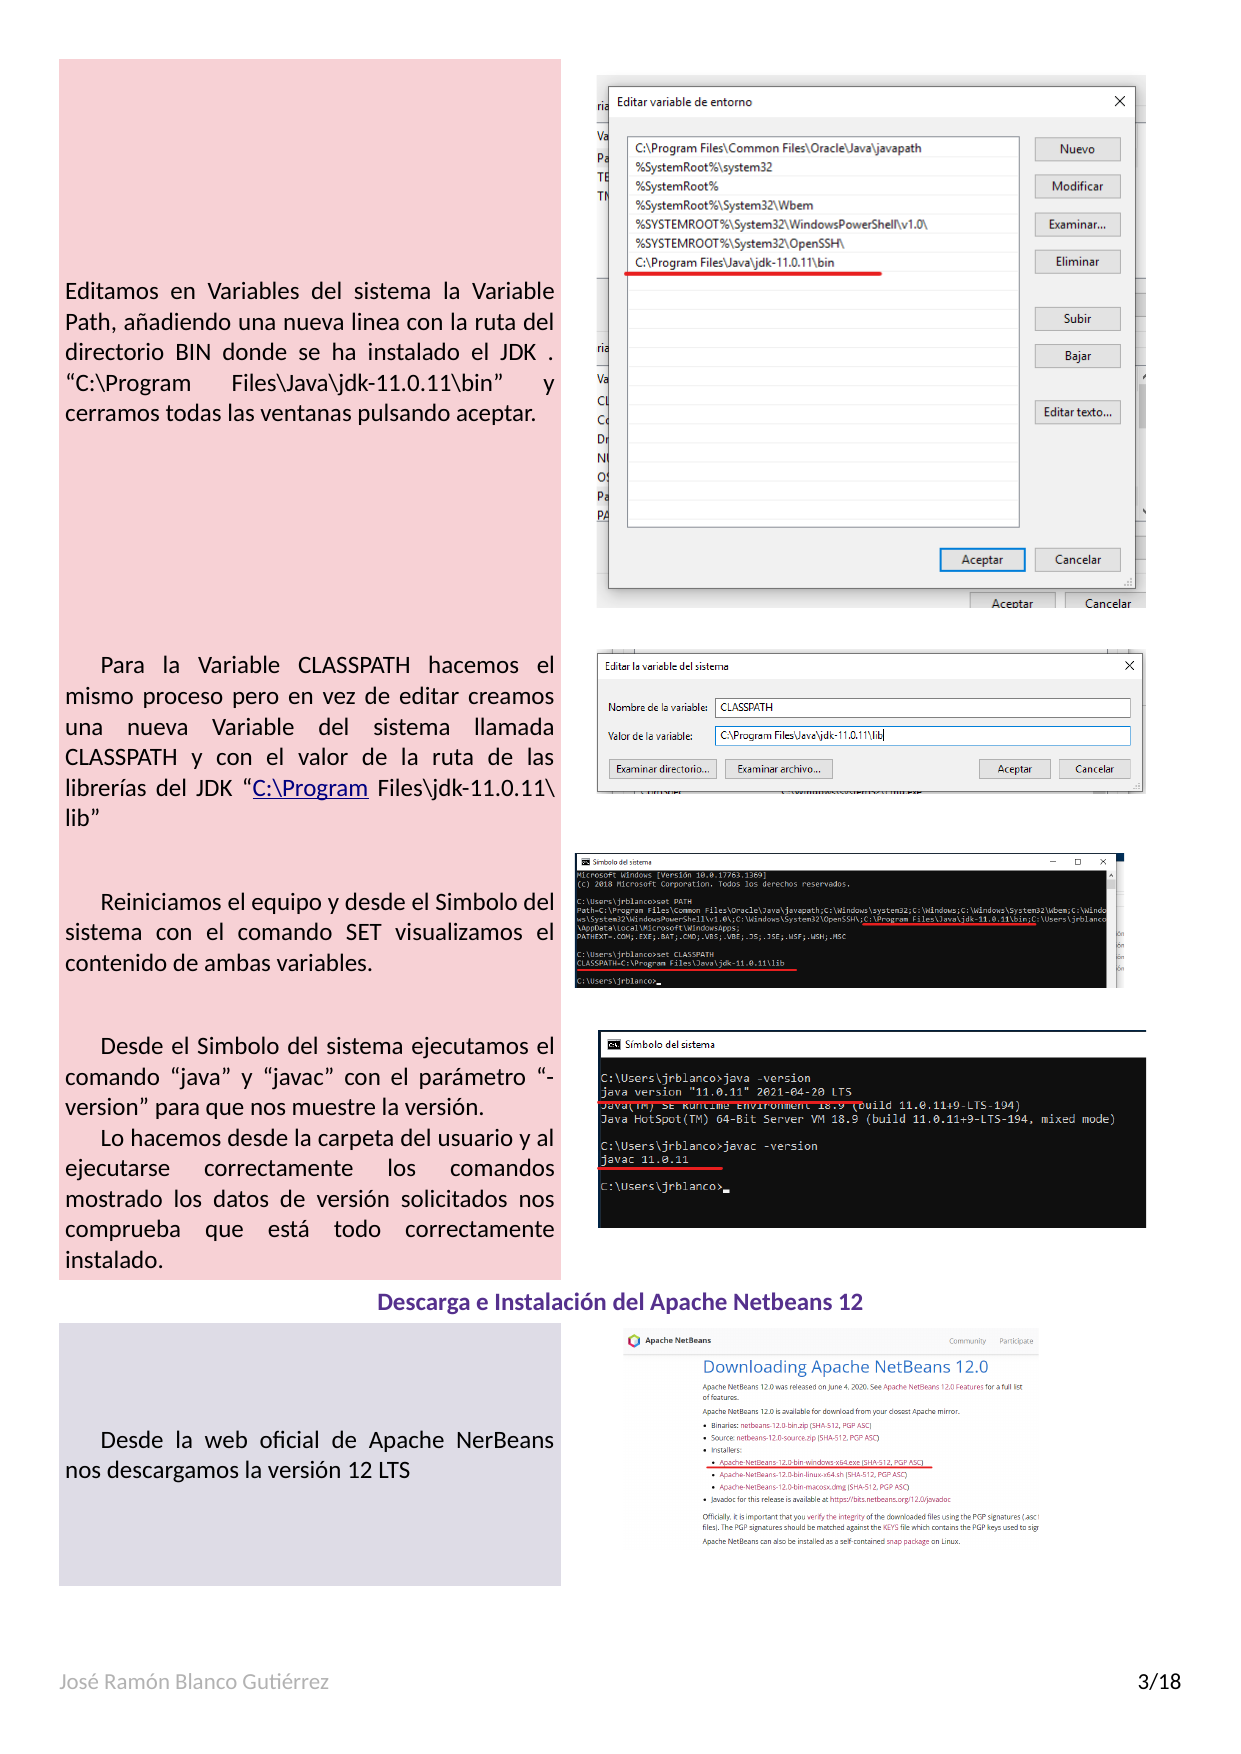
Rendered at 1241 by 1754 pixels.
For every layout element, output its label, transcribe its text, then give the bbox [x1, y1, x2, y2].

table_cell [561, 1323, 1181, 1586]
table_cell Para la Variable CLASSPATH hacemos el mismo proceso pero en vez de editar creamos una nueva Variable del sistema llamada CLASSPATH y con el valor de la ruta de las librerías del JDK “C:\Program Files\jdk-11.0.11\lib” [59, 644, 561, 839]
table_cell Reiniciamos el equipo y desde el Simbolo del sistema con el comando SET visualizamos el contenido de ambas variables. [59, 839, 561, 1024]
table_cell [561, 59, 1181, 644]
picture [574, 853, 1125, 988]
picture [596, 1030, 1147, 1228]
picture [623, 1328, 1039, 1550]
table_cell Editamos en Variables del sistema la Variable Path, añadiendo una nueva linea con la ruta del directorio BIN donde se ha instalado el JDK . “C:\Program Files\Java\jdk-11.0.11\bin” y cerramos todas las ventanas pulsando aceptar. [59, 59, 561, 644]
table_cell [561, 644, 1181, 839]
table_cell [561, 839, 1181, 1024]
picture [596, 649, 1146, 794]
table_cell Desde el Simbolo del sistema ejecutamos el comando “java” y “javac” con el parámetro “-version” para que nos muestre la versión. Lo hacemos desde la carpeta del usuario y al ejecutarse correctamente los comandos mostrado los datos de versión solicitados nos comprueba que está todo correctamente instalado. [59, 1024, 561, 1280]
table_cell [561, 1024, 1181, 1280]
table_cell Desde la web oficial de Apache NerBeans nos descargamos la versión 12 LTS [59, 1323, 561, 1586]
picture [596, 65, 1146, 608]
table_cell Descarga e Instalación del Apache Netbeans 12 [59, 1280, 1181, 1323]
